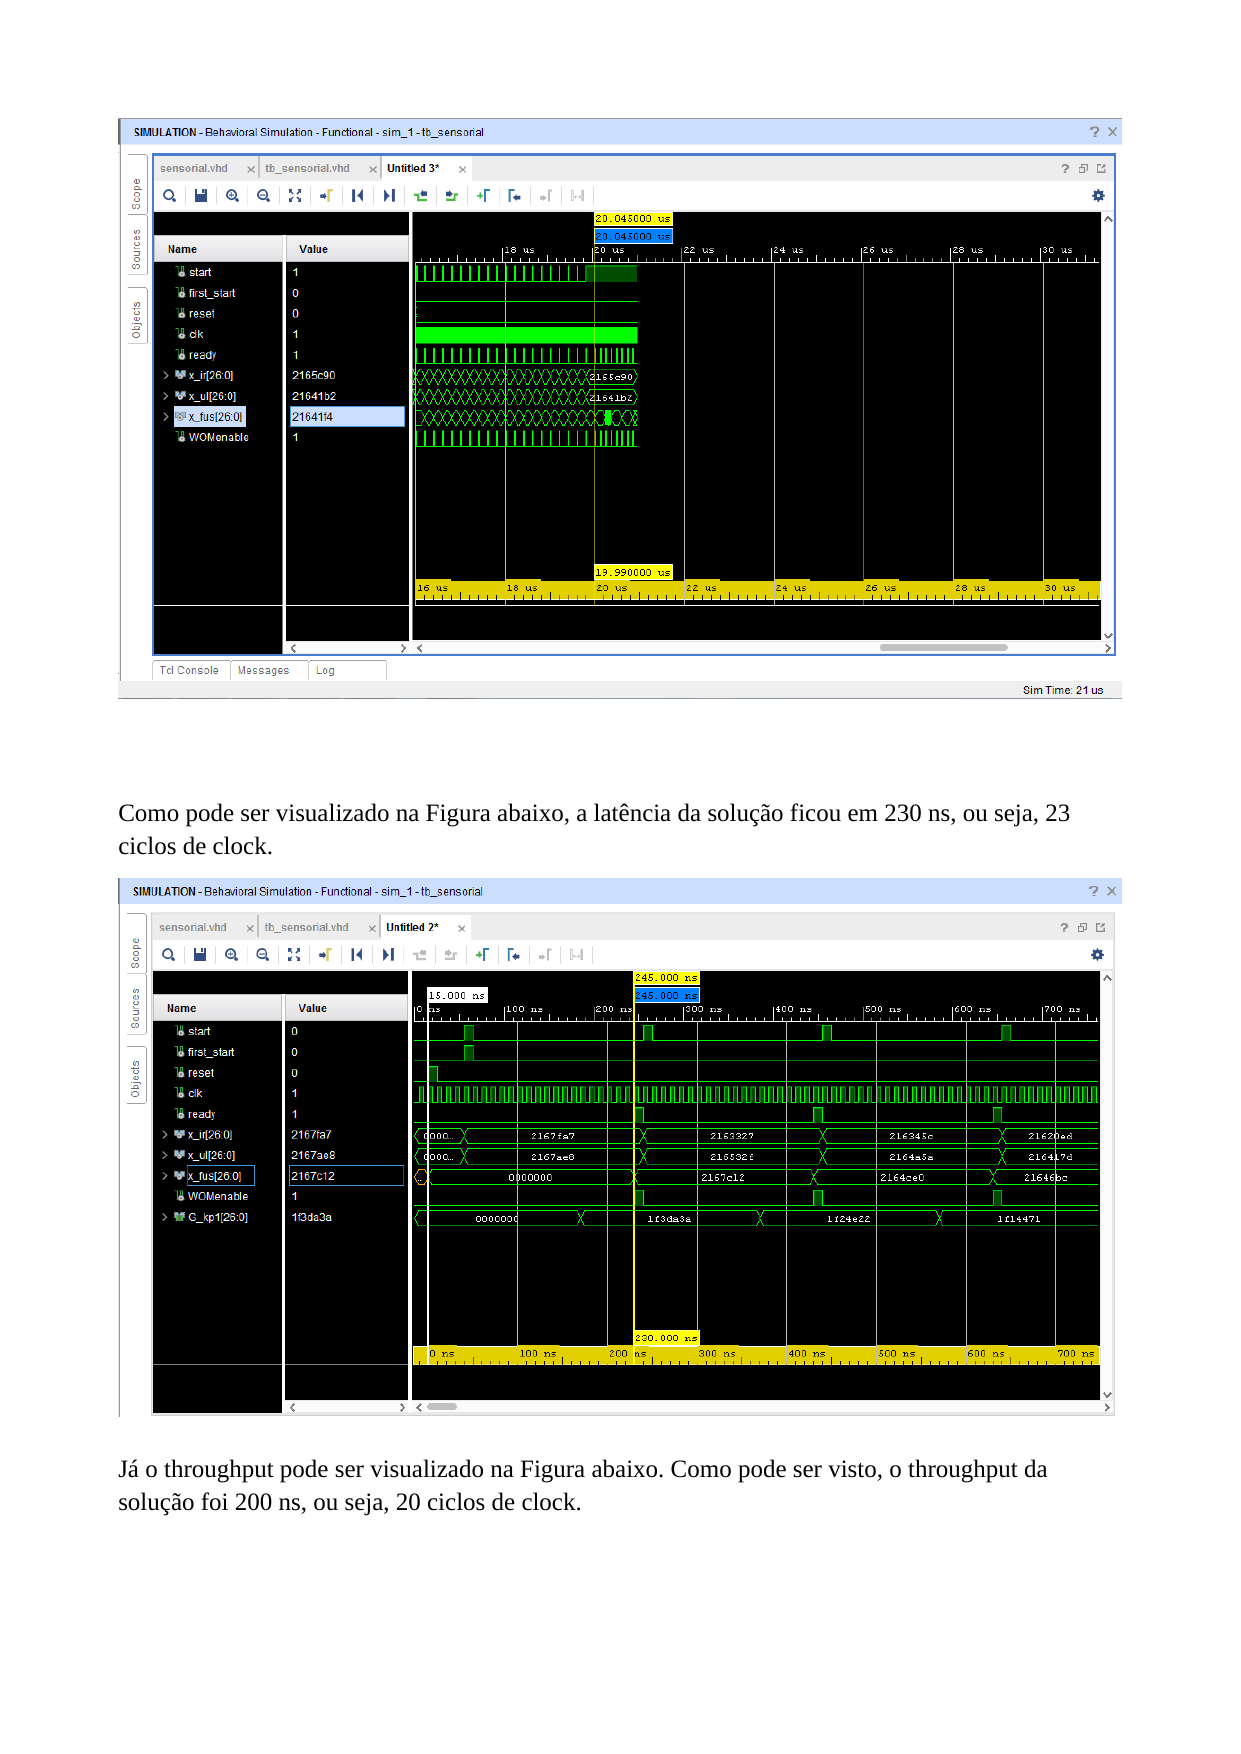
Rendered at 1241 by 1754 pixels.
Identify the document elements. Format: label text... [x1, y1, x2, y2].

picture [118, 118, 1123, 699]
text Já o throughput pode ser visualizado na Figura abaixo. Como pode ser visto, o throughput da solução foi 200 ns, ou seja, 20 ciclos de clock. [118, 1417, 1122, 1516]
picture [118, 878, 1123, 1417]
text Como pode ser visualizado na Figura abaixo, a latência da solução ficou em 230 ns, ou seja, 23 ciclos de clock. [118, 798, 1122, 860]
